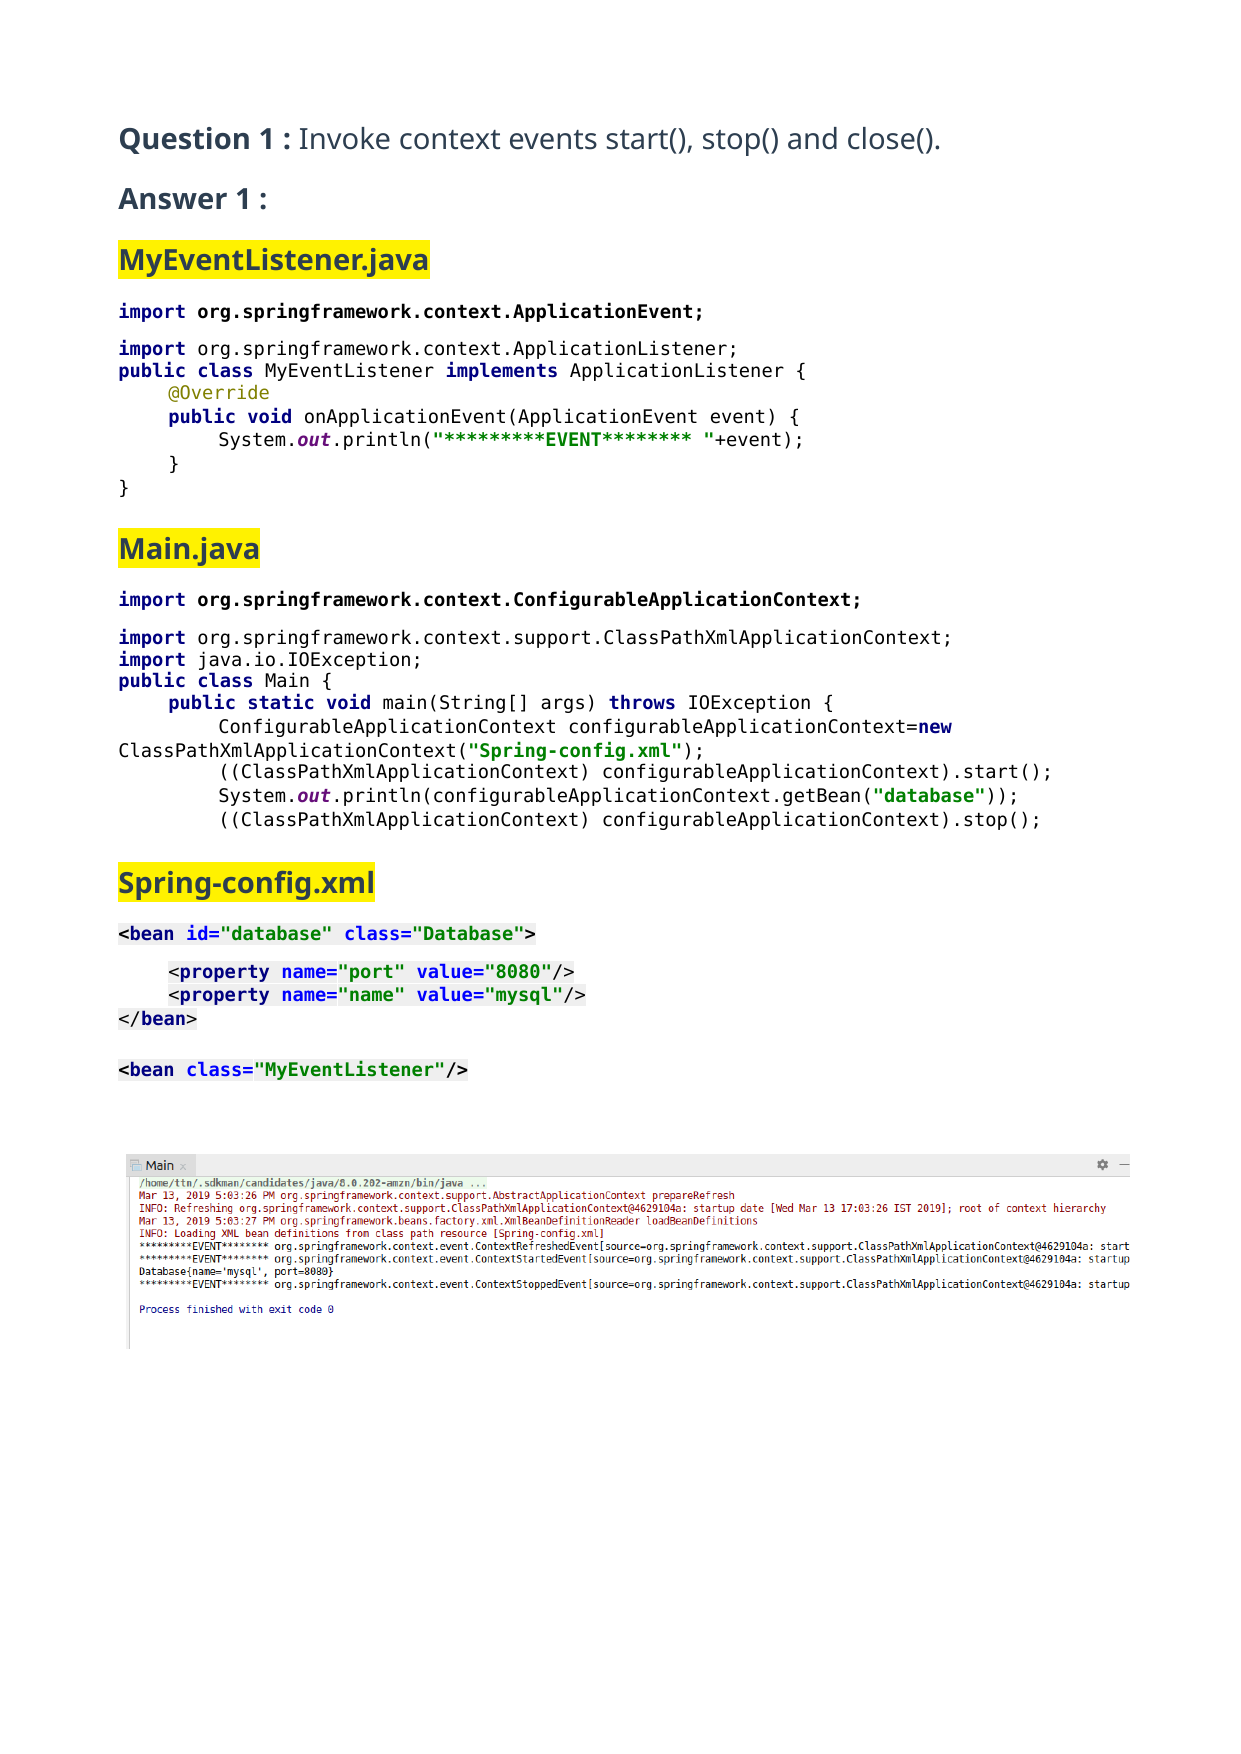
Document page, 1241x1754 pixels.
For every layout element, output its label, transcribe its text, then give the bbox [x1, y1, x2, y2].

text MyEventListener.java [118, 239, 1122, 279]
picture [126, 1154, 1130, 1349]
text Main.java [118, 528, 1122, 568]
text ((ClassPathXmlApplicationContext) configurableApplicationContext).start(); [118, 762, 1122, 785]
text } [118, 453, 1122, 477]
text public class MyEventListener implements ApplicationListener { [118, 360, 1122, 382]
text System.out.println(configurableApplicationContext.getBean("database")); [118, 785, 1122, 809]
text @Override [118, 382, 1122, 406]
text <property name="port" value="8080"/> [118, 961, 1122, 984]
text Spring-config.xml [118, 862, 1122, 902]
text public static void main(String[] args) throws IOException { [118, 692, 1122, 716]
text <property name="name" value="mysql"/> [118, 984, 1122, 1008]
text ConfigurableApplicationContext configurableApplicationContext=new ClassPathXmlApplicationContext("Spring-config.xml"); [118, 716, 1122, 762]
text Question 1 : Invoke context events start(), stop() and close(). [118, 118, 1122, 158]
text public class Main { [118, 671, 1122, 692]
text import org.springframework.context.ApplicationListener; [118, 338, 1122, 360]
text import org.springframework.context.ConfigurableApplicationContext; [118, 589, 1122, 611]
text System.out.println("*********EVENT******** "+event); [118, 429, 1122, 453]
text import org.springframework.context.ApplicationEvent; [118, 301, 1122, 323]
text <bean class="MyEventListener"/> [118, 1059, 1122, 1081]
text import org.springframework.context.support.ClassPathXmlApplicationContext; [118, 627, 1122, 649]
text } [118, 477, 1122, 498]
text public void onApplicationEvent(ApplicationEvent event) { [118, 406, 1122, 429]
text import java.io.IOException; [118, 649, 1122, 671]
text Answer 1 : [118, 178, 1122, 218]
text ((ClassPathXmlApplicationContext) configurableApplicationContext).stop(); [118, 809, 1122, 832]
text <bean id="database" class="Database"> [118, 923, 1122, 945]
text </bean> [118, 1008, 1122, 1030]
